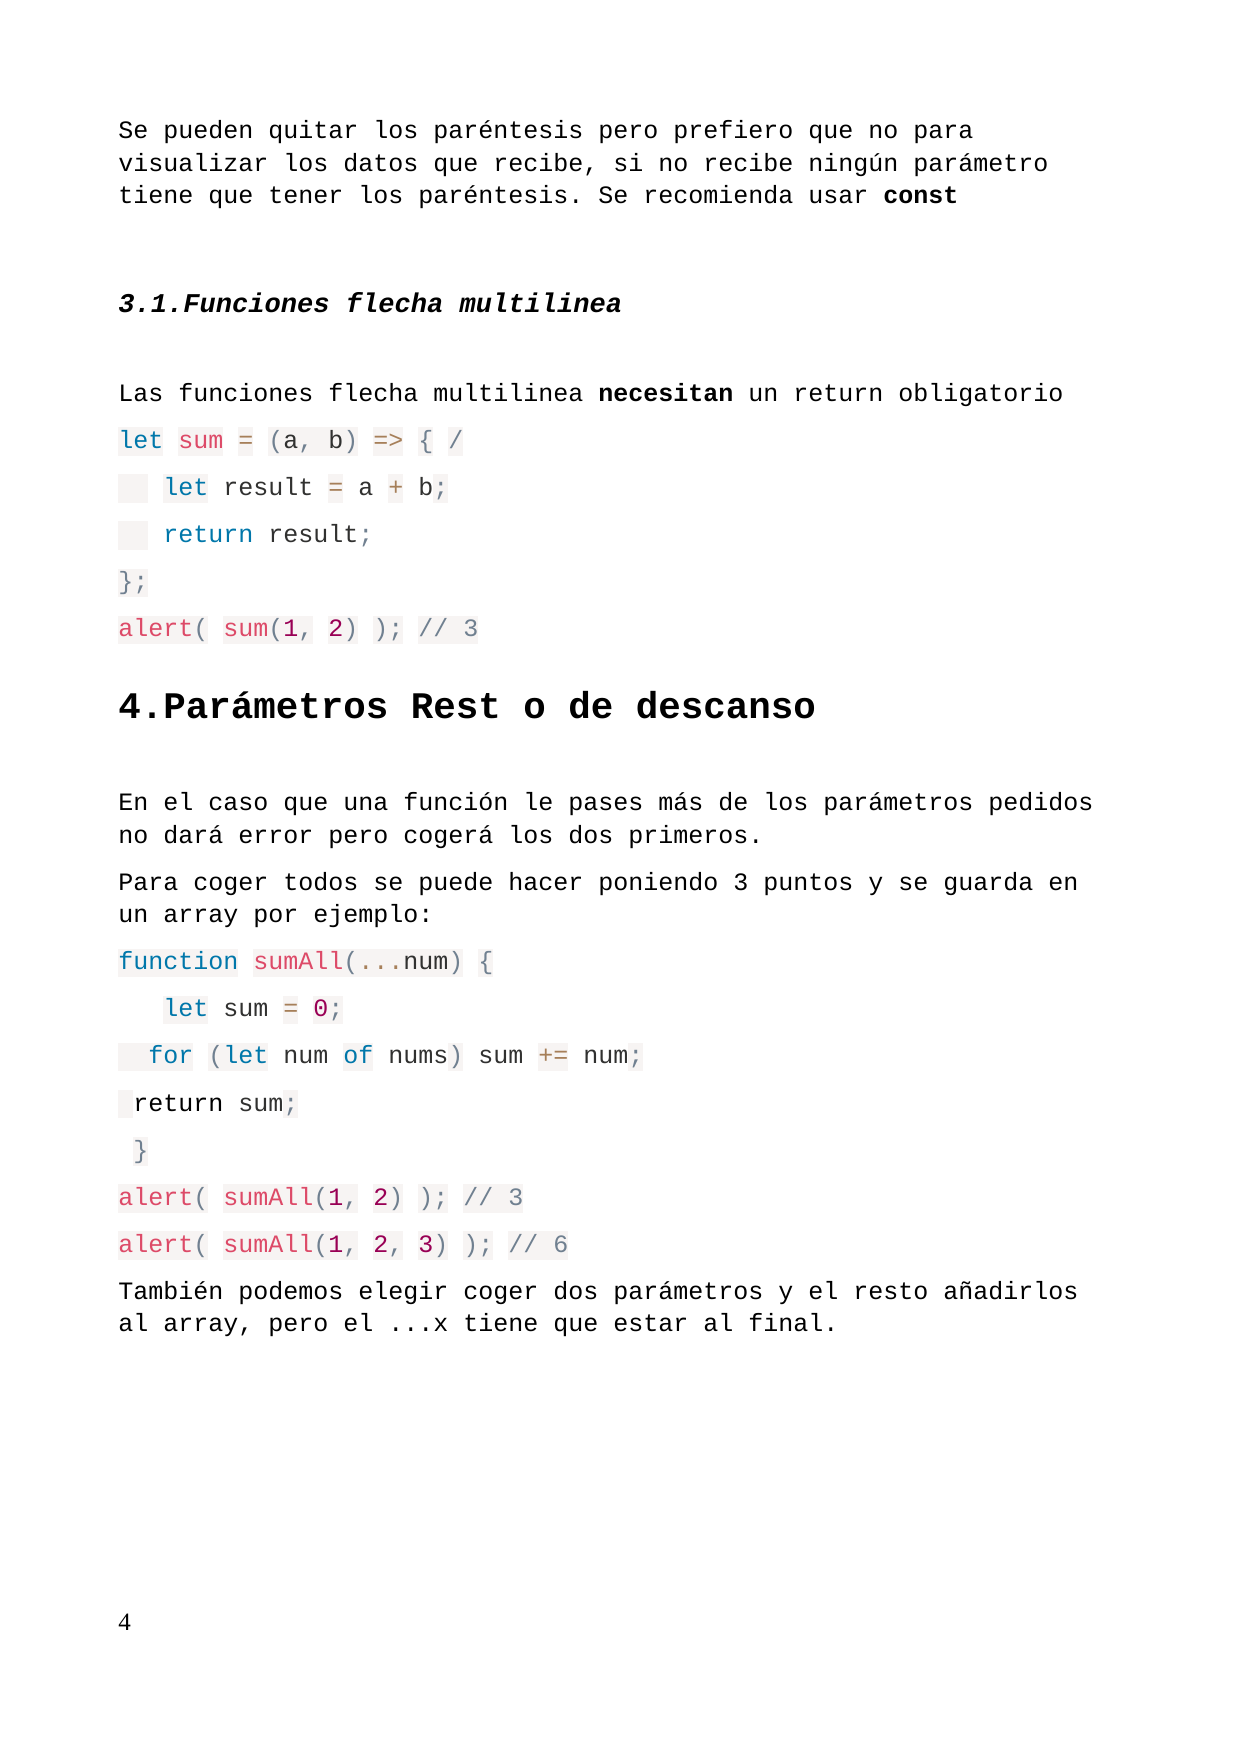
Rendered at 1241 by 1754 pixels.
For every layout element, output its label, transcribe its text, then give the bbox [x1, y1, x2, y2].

text alert( sumAll(1, 2, 3) ); // 6 [118, 1231, 1122, 1260]
text Para coger todos se puede hacer poniendo 3 puntos y se guarda en un array por ejemplo: [118, 869, 1122, 930]
text } [118, 1137, 1122, 1166]
text También podemos elegir coger dos parámetros y el resto añadirlos al array, pero el ...x tiene que estar al final. [118, 1278, 1122, 1339]
text alert( sumAll(1, 2) ); // 3 [118, 1184, 1122, 1213]
subtitle 3.1.Funciones flecha multilinea [118, 290, 1122, 321]
text let sum = (a, b) => { / [118, 427, 1122, 456]
text return sum; [118, 1090, 1122, 1118]
text }; [118, 568, 1122, 597]
text function sumAll(...num) { [118, 949, 1122, 977]
text Las funciones flecha multilinea necesitan un return obligatorio [118, 380, 1122, 408]
text let result = a + b; [118, 474, 1122, 503]
subtitle 4.Parámetros Rest o de descanso [118, 688, 1122, 730]
text let sum = 0; [118, 996, 1122, 1024]
text Se pueden quitar los paréntesis pero prefiero que no para visualizar los datos que recibe, si no recibe ningún parámetro tiene que tener los paréntesis. Se recomienda usar const [118, 118, 1122, 211]
text En el caso que una función le pases más de los parámetros pedidos no dará error pero cogerá los dos primeros. [118, 790, 1122, 851]
text alert( sum(1, 2) ); // 3 [118, 616, 1122, 644]
text return result; [118, 521, 1122, 550]
text for (let num of nums) sum += num; [118, 1043, 1122, 1071]
